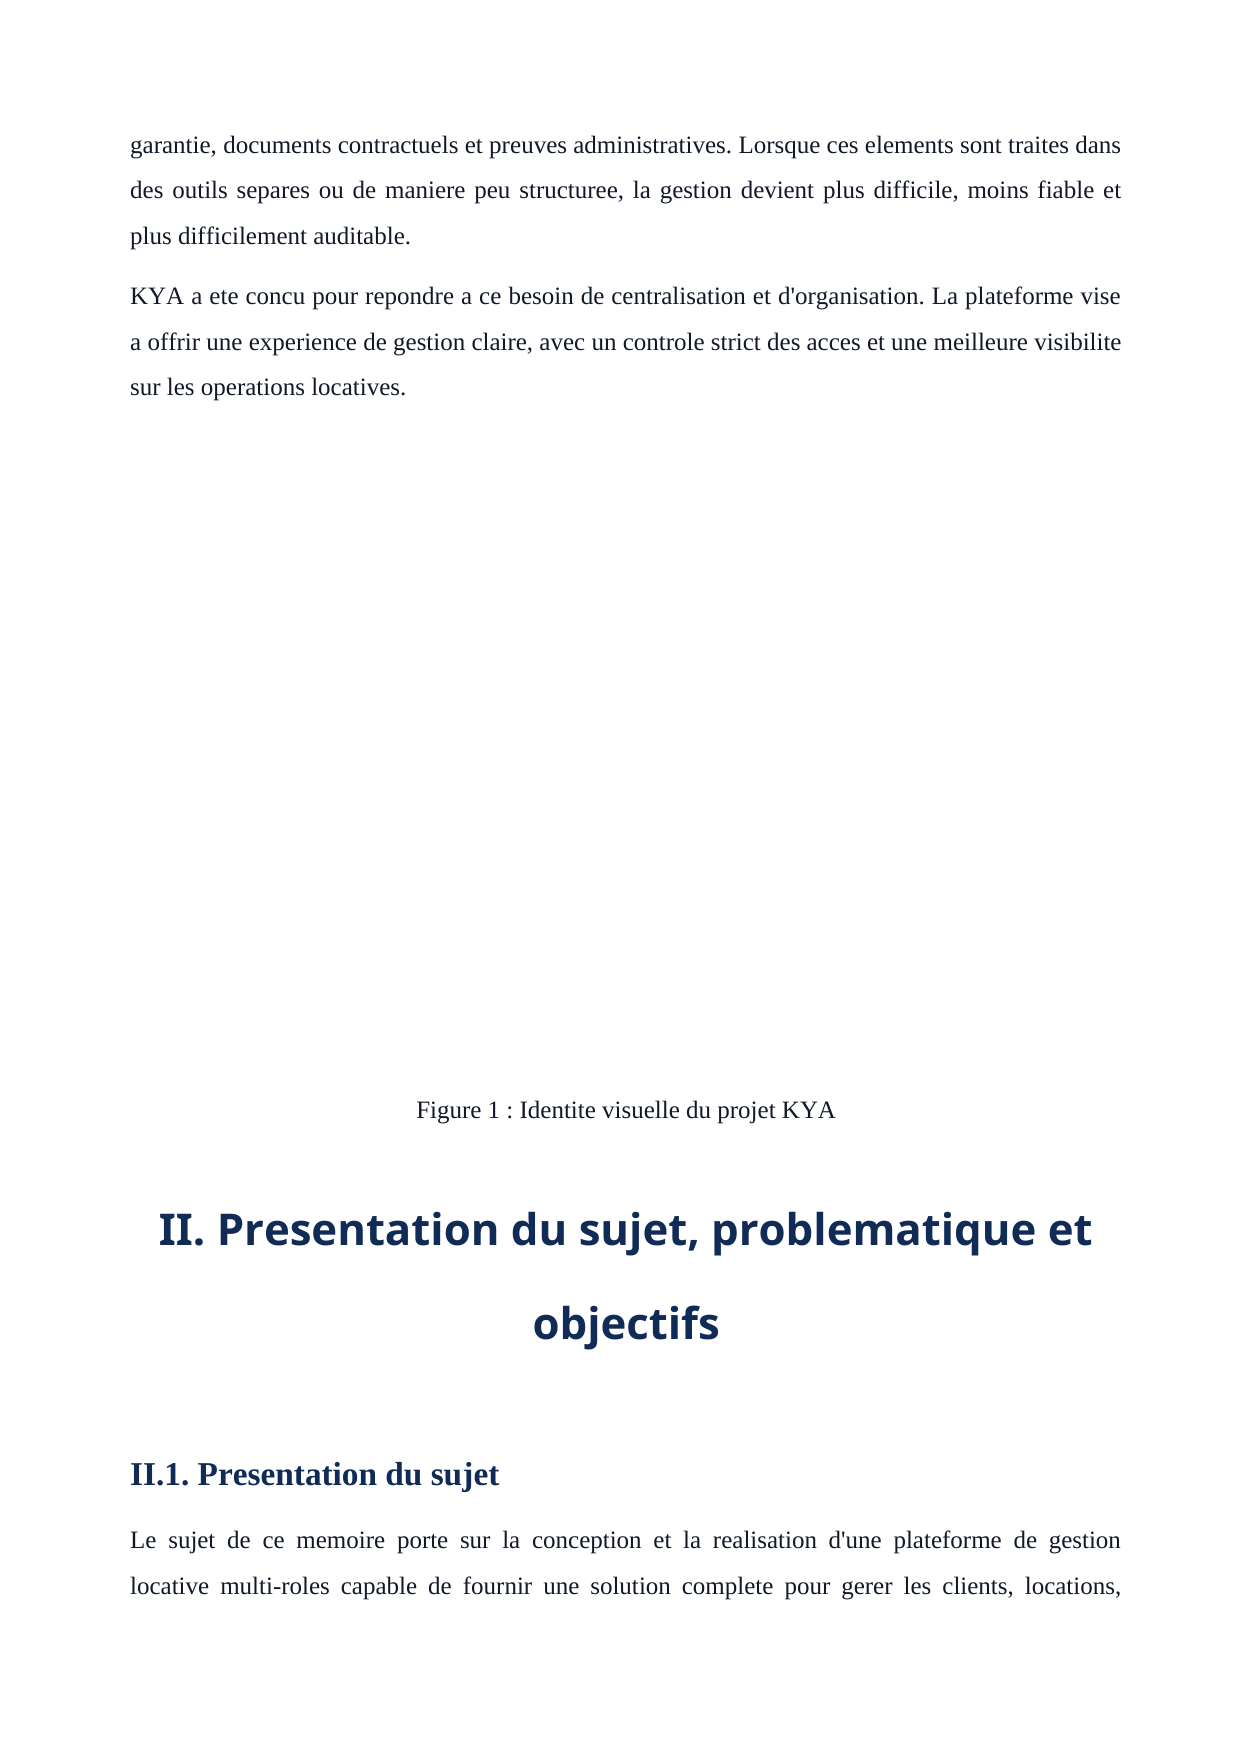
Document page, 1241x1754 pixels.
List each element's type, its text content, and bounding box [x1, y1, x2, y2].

subtitle II.1. Presentation du sujet [130, 1454, 1122, 1493]
text KYA a ete concu pour repondre a ce besoin de centralisation et d'organisation. La plateforme vise a offrir une experience de gestion claire, avec un controle strict des acces et une meilleure visibilite sur les operations locatives. [130, 281, 1122, 401]
subtitle II. Presentation du sujet, problematique et objectifs [130, 1198, 1122, 1352]
text Le sujet de ce memoire porte sur la conception et la realisation d'une plateforme de gestion locative multi-roles capable de fournir une solution complete pour gerer les clients, locations, [130, 1526, 1122, 1600]
text Figure 1 : Identite visuelle du projet KYA [156, 1095, 1096, 1124]
text garantie, documents contractuels et preuves administratives. Lorsque ces elements sont traites dans des outils separes ou de maniere peu structuree, la gestion devient plus difficile, moins fiable et plus difficilement auditable. [130, 130, 1122, 249]
